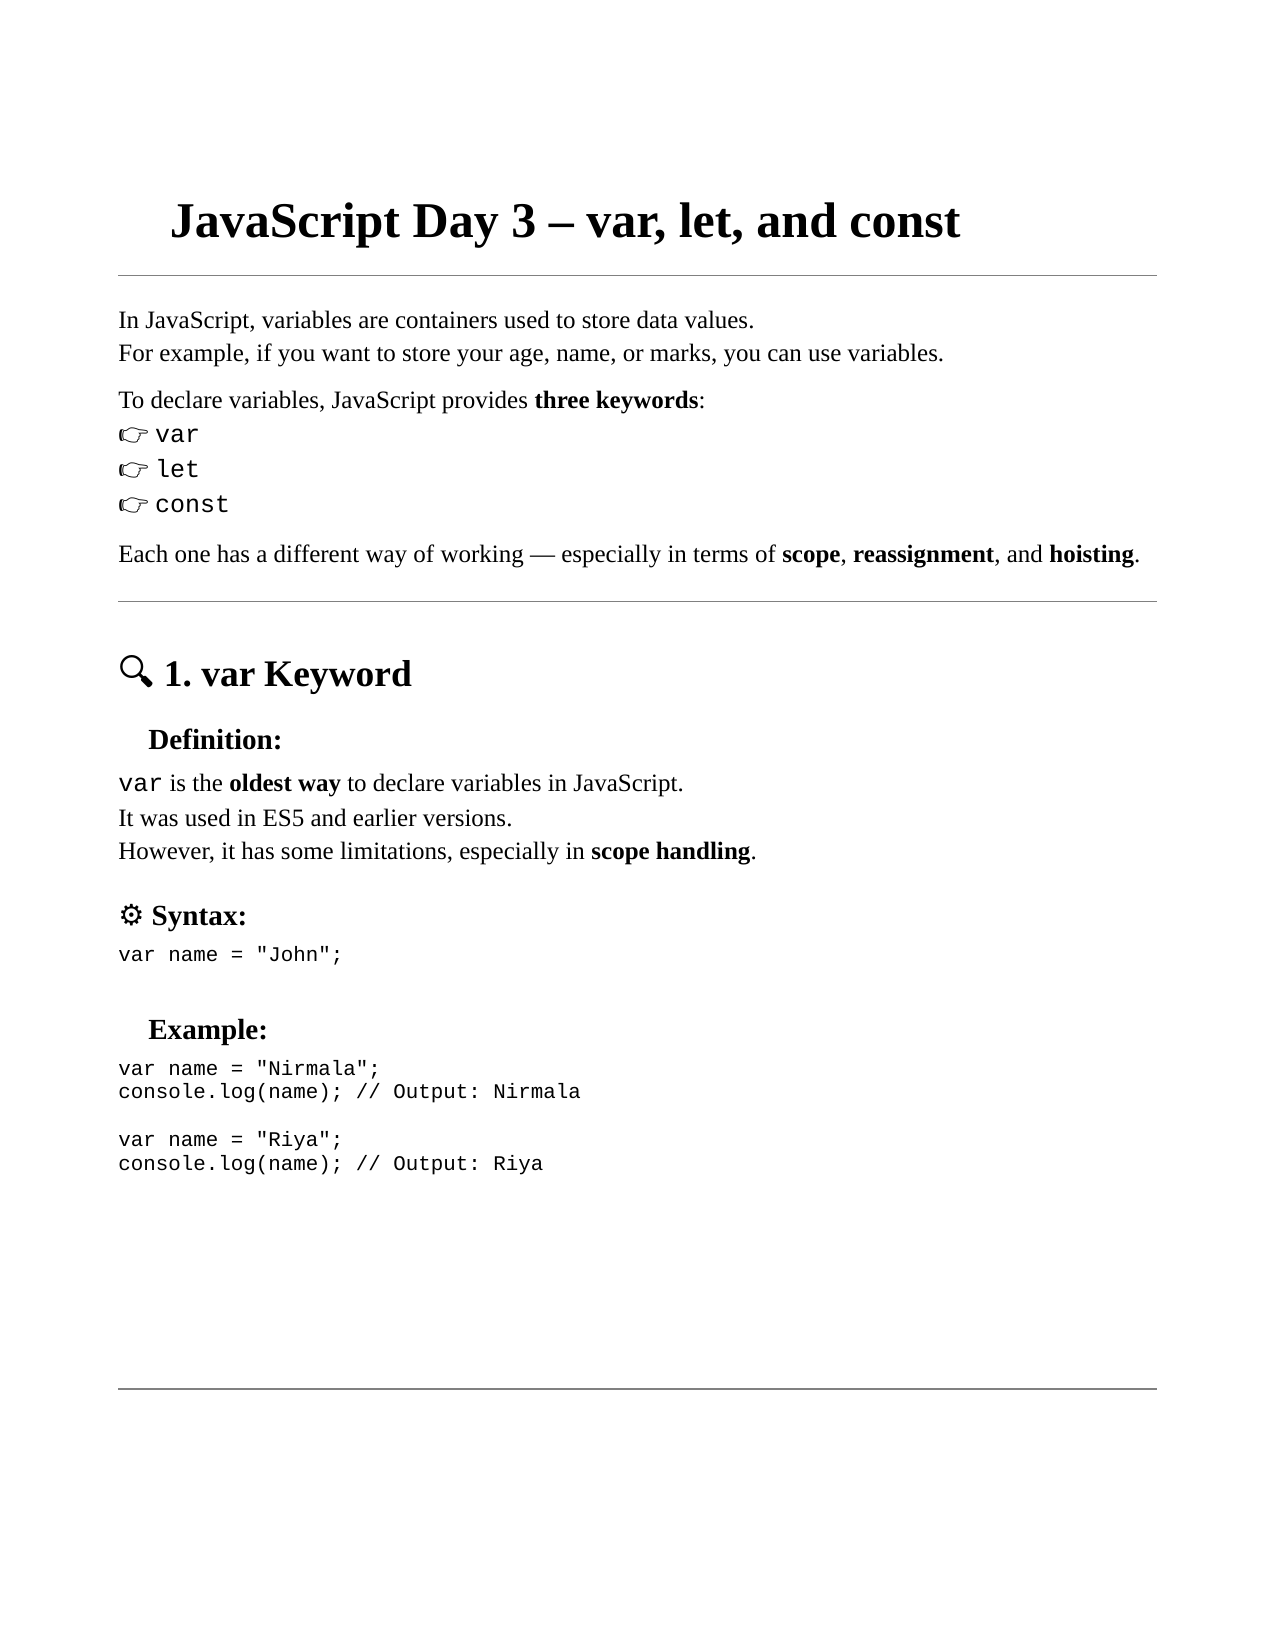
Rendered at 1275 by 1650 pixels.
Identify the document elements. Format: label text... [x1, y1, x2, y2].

subtitle ⚙️ Syntax: [118, 898, 1157, 932]
text var name = "Nirmala"; [118, 1058, 1157, 1082]
subtitle 🔍 1. var Keyword [118, 652, 1157, 695]
subtitle 🌟 JavaScript Day 3 – var, let, and const [118, 191, 1157, 248]
subtitle 🧾 Definition: [118, 722, 1157, 755]
text Each one has a different way of working — especially in terms of scope, reassignment, and hoisting. [118, 539, 1157, 568]
text console.log(name); // Output: Riya [118, 1152, 1157, 1176]
text To declare variables, JavaScript provides three keywords: 👉 var 👉 let 👉 const [118, 386, 1157, 520]
text console.log(name); // Output: Nirmala [118, 1082, 1157, 1105]
text In JavaScript, variables are containers used to store data values. For example, if you want to store your age, name, or marks, you can use variables. [118, 305, 1157, 367]
text var name = "John"; [118, 944, 1157, 968]
text var name = "Riya"; [118, 1129, 1157, 1152]
text var is the oldest way to declare variables in JavaScript. It was used in ES5 and earlier versions. However, it has some limitations, especially in scope handling. [118, 768, 1157, 865]
subtitle 💡 Example: [118, 1012, 1157, 1045]
